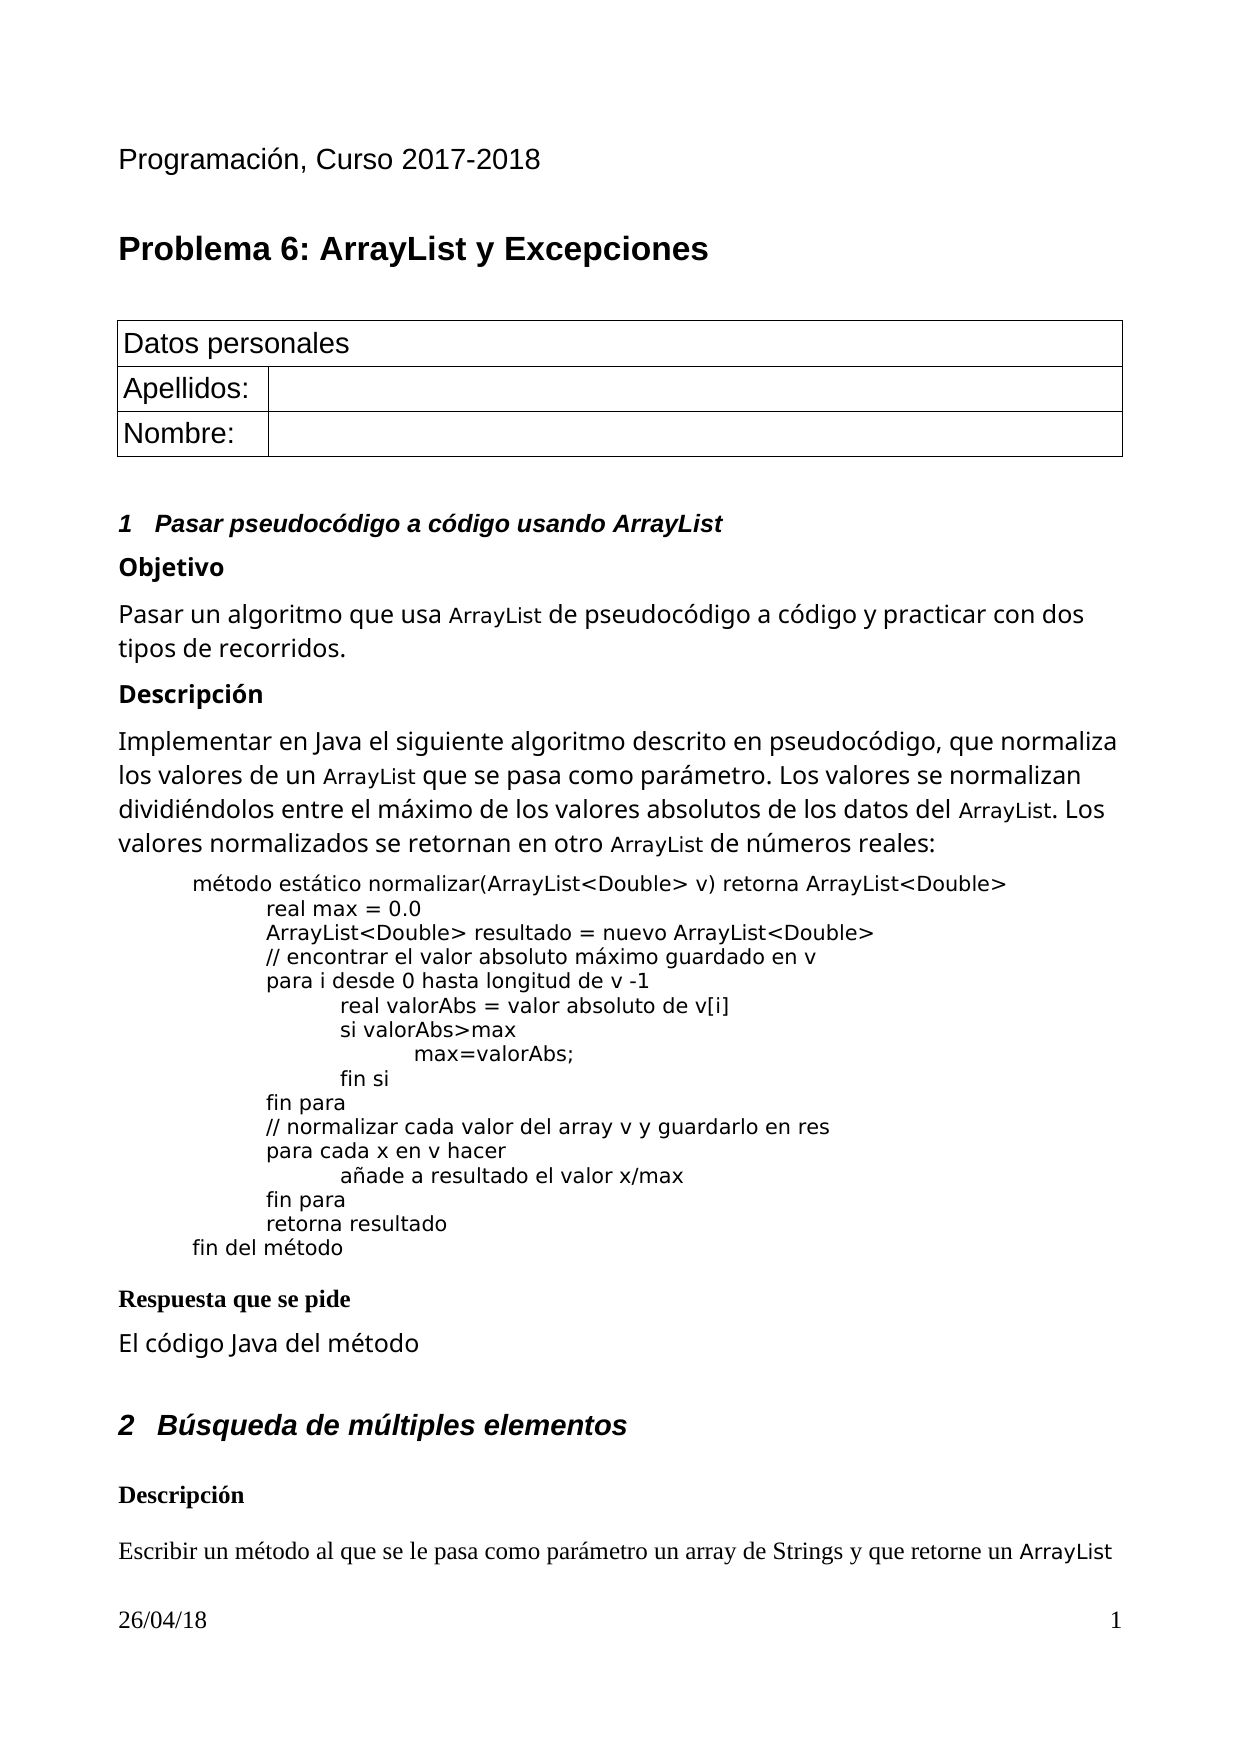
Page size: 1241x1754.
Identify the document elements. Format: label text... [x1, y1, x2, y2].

subtitle Pasar pseudocódigo a código usando ArrayList [118, 509, 1122, 537]
subtitle Búsqueda de múltiples elementos [118, 1408, 1122, 1441]
table_cell [269, 412, 1122, 456]
text Implementar en Java el siguiente algoritmo descrito en pseudocódigo, que normaliza los valores de un ArrayList que se pasa como parámetro. Los valores se normalizan dividiéndolos entre el máximo de los valores absolutos de los datos del ArrayList. Los valores normalizados se retornan en otro ArrayList de números reales: [118, 724, 1122, 860]
text El código Java del método [118, 1325, 1122, 1359]
text añade a resultado el valor x/max [192, 1164, 1122, 1188]
text Descripción [118, 677, 1122, 711]
text para cada x en v hacer [192, 1139, 1122, 1164]
text fin si [192, 1067, 1122, 1091]
text real valorAbs = valor absoluto de v[i] [192, 994, 1122, 1018]
text fin para [192, 1091, 1122, 1115]
text Descripción [118, 1481, 1122, 1509]
text fin para [192, 1188, 1122, 1212]
text retorna resultado [192, 1212, 1122, 1236]
table_cell Nombre: [118, 412, 268, 456]
text si valorAbs>max [192, 1018, 1122, 1042]
subtitle Problema 6: ArrayList y Excepciones [118, 230, 1122, 268]
text Respuesta que se pide [118, 1285, 1122, 1313]
text // encontrar el valor absoluto máximo guardado en v [192, 945, 1122, 969]
table_cell [269, 367, 1122, 411]
text // normalizar cada valor del array v y guardarlo en res [192, 1115, 1122, 1139]
text Objetivo [118, 550, 1122, 584]
text max=valorAbs; [192, 1042, 1122, 1067]
text Escribir un método al que se le pasa como parámetro un array de Strings y que retorne un ArrayList [118, 1537, 1122, 1564]
table_cell Apellidos: [118, 367, 268, 411]
text método estático normalizar(ArrayList<Double> v) retorna ArrayList<Double> [192, 872, 1122, 897]
table_header Datos personales [118, 321, 1122, 366]
text real max = 0.0 [192, 897, 1122, 921]
text Pasar un algoritmo que usa ArrayList de pseudocódigo a código y practicar con dos tipos de recorridos. [118, 596, 1122, 664]
text para i desde 0 hasta longitud de v -1 [192, 969, 1122, 994]
text ArrayList<Double> resultado = nuevo ArrayList<Double> [192, 921, 1122, 945]
text fin del método [192, 1236, 1122, 1261]
